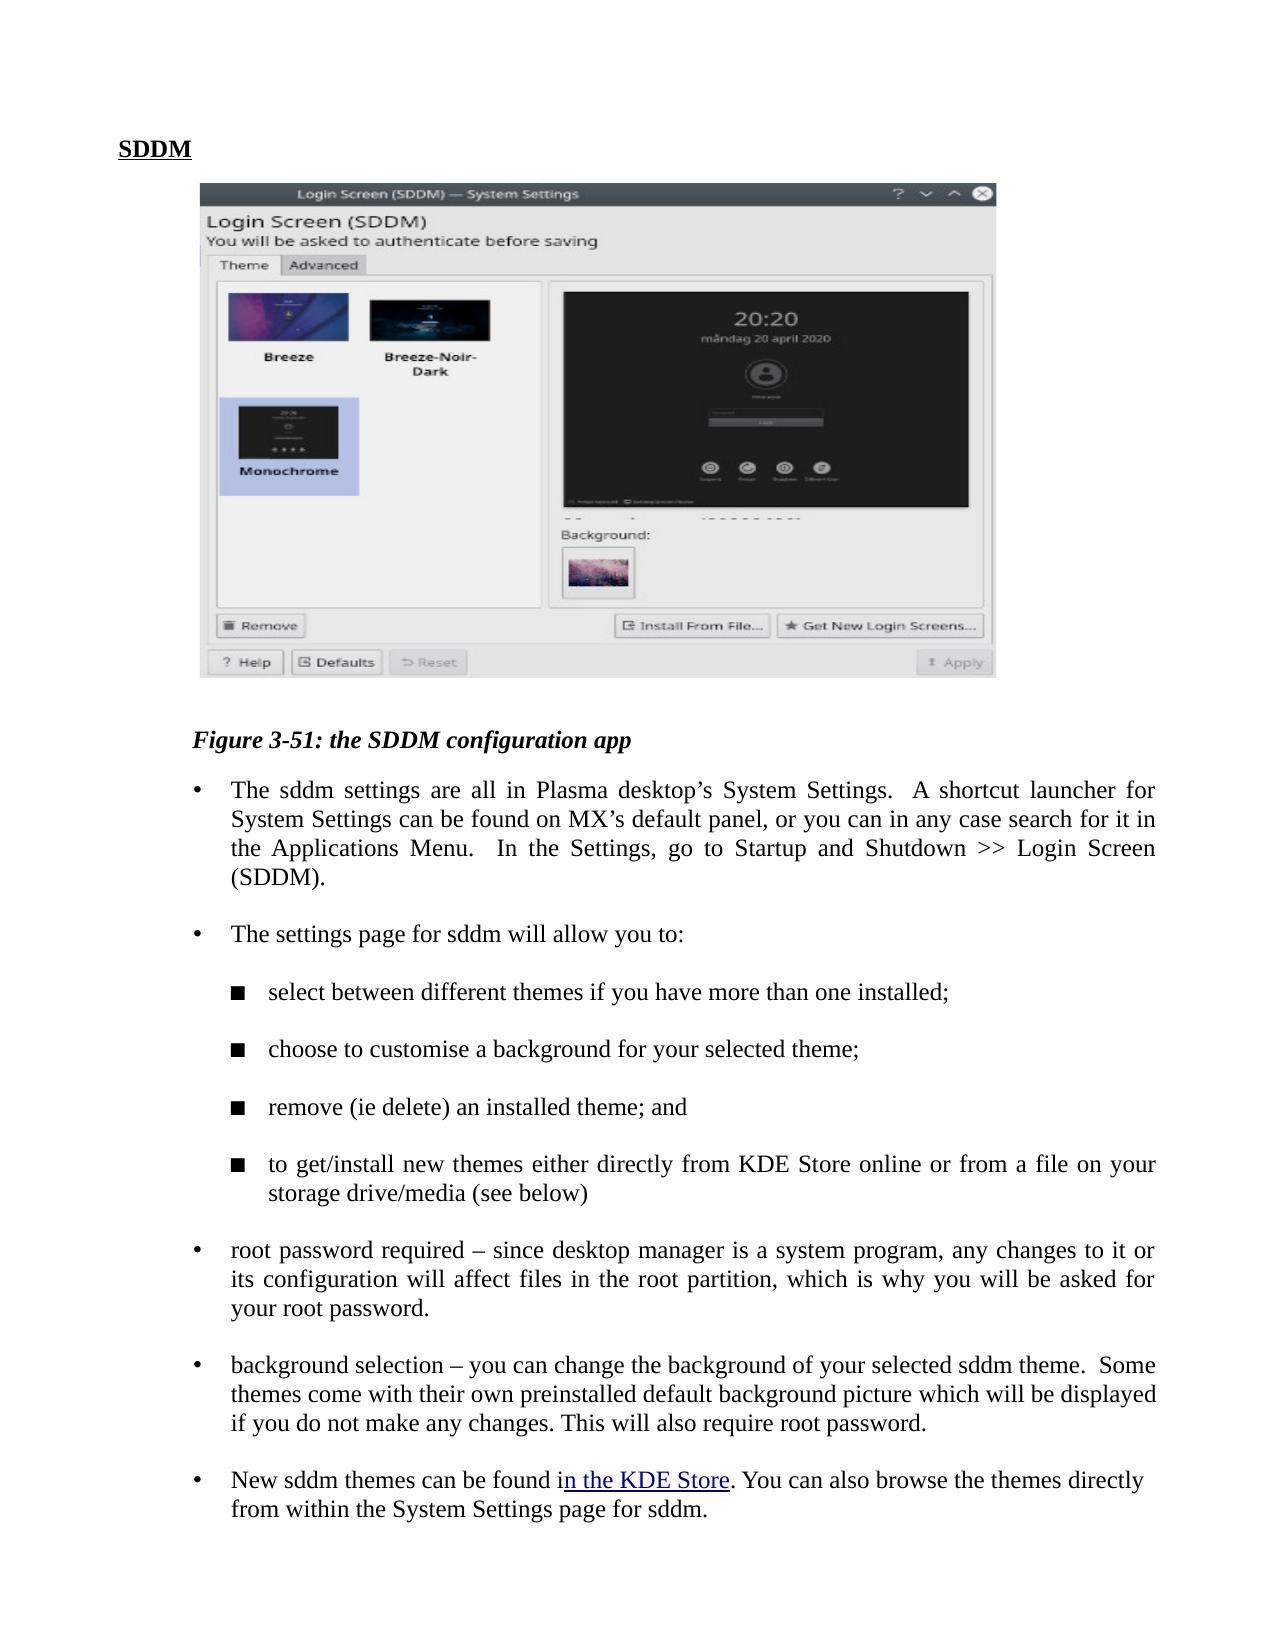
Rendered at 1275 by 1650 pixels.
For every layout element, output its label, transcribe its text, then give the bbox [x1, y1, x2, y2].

list choose to customise a background for your selected theme; [231, 1034, 1157, 1063]
picture [199, 183, 997, 678]
list New sddm themes can be found in the KDE Store. You can also browse the themes directly from within the System Settings page for sddm. [193, 1465, 1157, 1523]
list remove (ie delete) an installed theme; and [231, 1092, 1157, 1120]
list The settings page for sddm will allow you to: [193, 919, 1157, 948]
list The sddm settings are all in Plasma desktop’s System Settings. A shortcut launcher for System Settings can be found on MX’s default panel, or you can in any case search for it in the Applications Menu. In the Settings, go to Startup and Shutdown >> Login Screen (SDDM). [193, 775, 1157, 890]
text Figure 3-51: the SDDM configuration app [118, 725, 1157, 754]
list to get/install new themes either directly from KDE Store online or from a file on your storage drive/media (see below) [231, 1149, 1157, 1207]
text SDDM [118, 134, 1157, 162]
list root password required – since desktop manager is a system program, any changes to it or its configuration will affect files in the root partition, which is why you will be asked for your root password. [193, 1235, 1157, 1322]
list background selection – you can change the background of your selected sddm theme. Some themes come with their own preinstalled default background picture which will be displayed if you do not make any changes. This will also require root password. [193, 1350, 1157, 1437]
list select between different themes if you have more than one installed; [231, 977, 1157, 1005]
